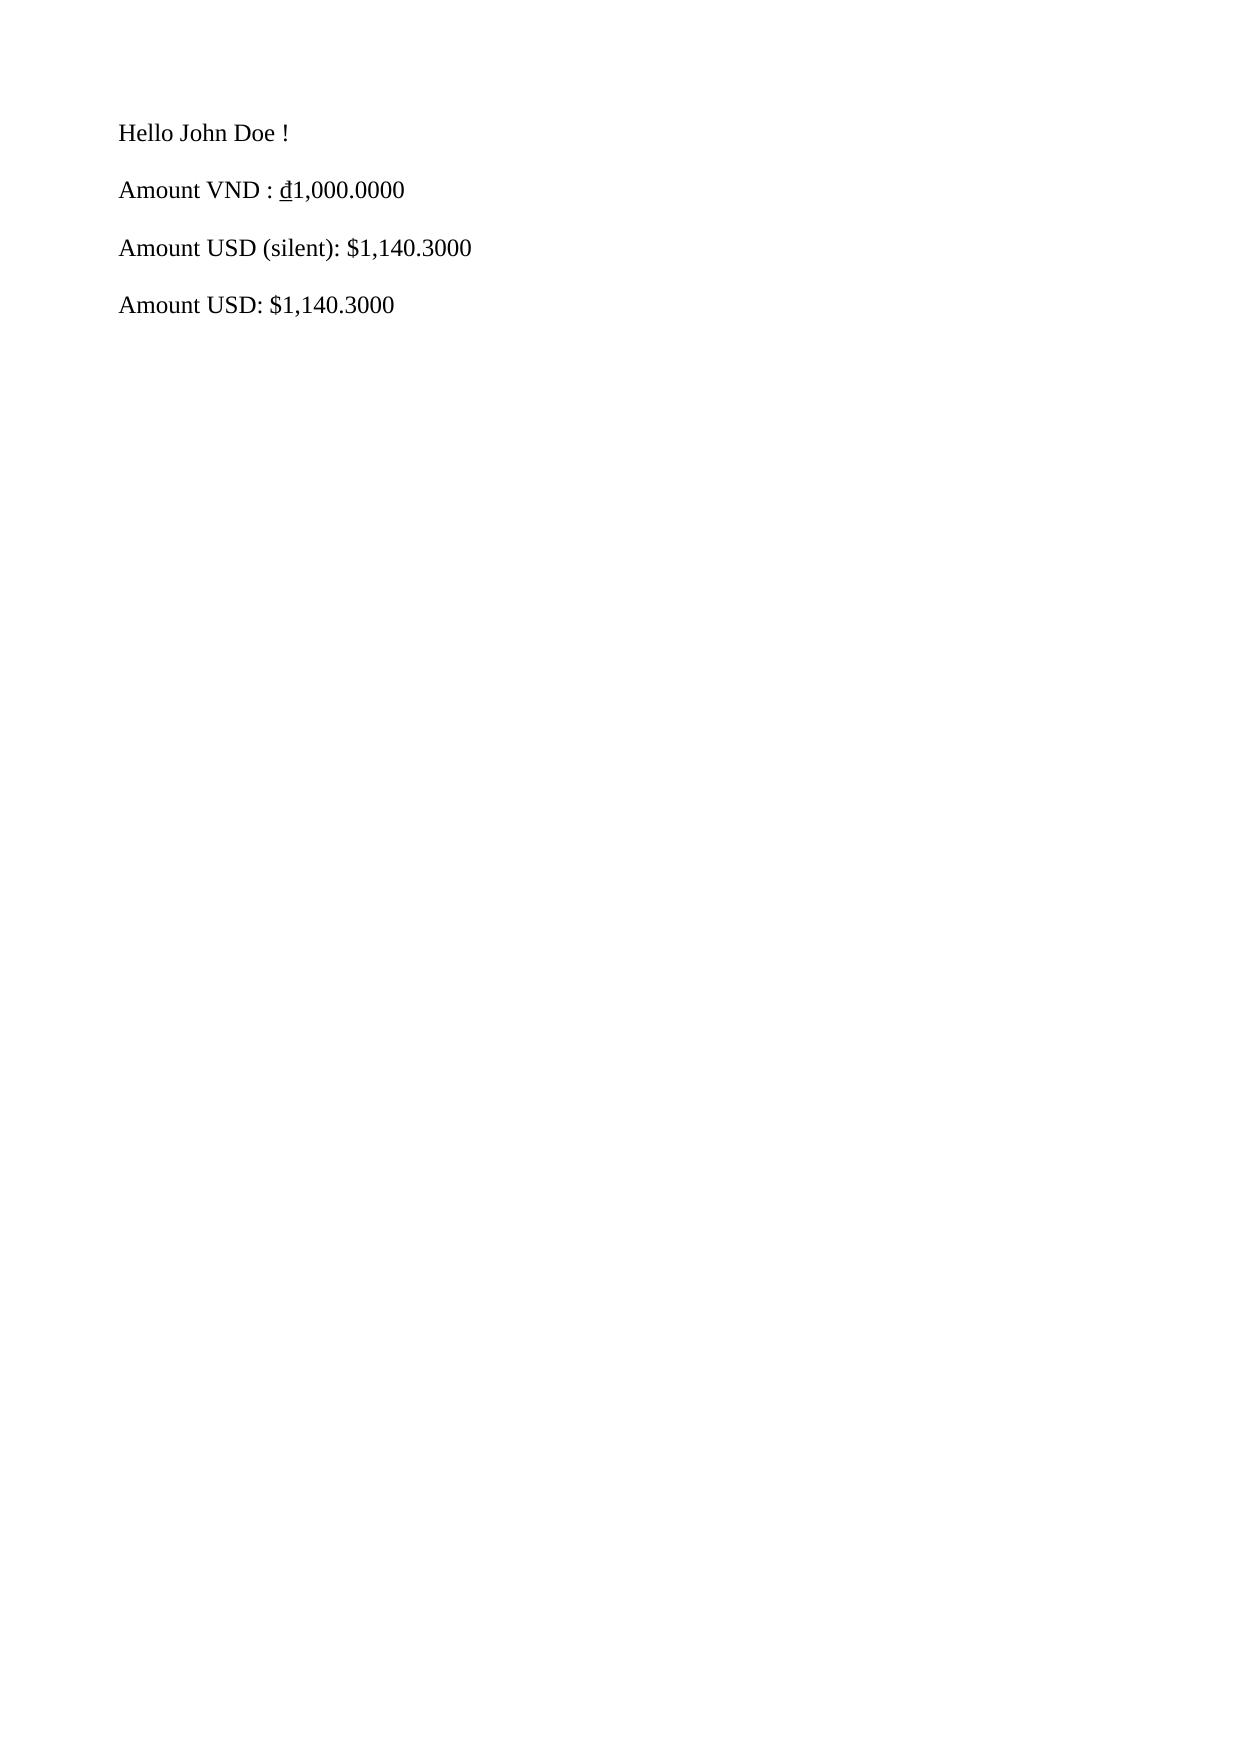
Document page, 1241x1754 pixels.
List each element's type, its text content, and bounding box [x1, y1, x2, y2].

text Amount VND : ₫1,000.0000 [118, 176, 1122, 204]
text Hello John Doe ! [118, 118, 1122, 147]
text Amount USD (silent): $1,140.3000 [118, 233, 1122, 262]
text Amount USD: $1,140.3000 [118, 291, 1122, 319]
